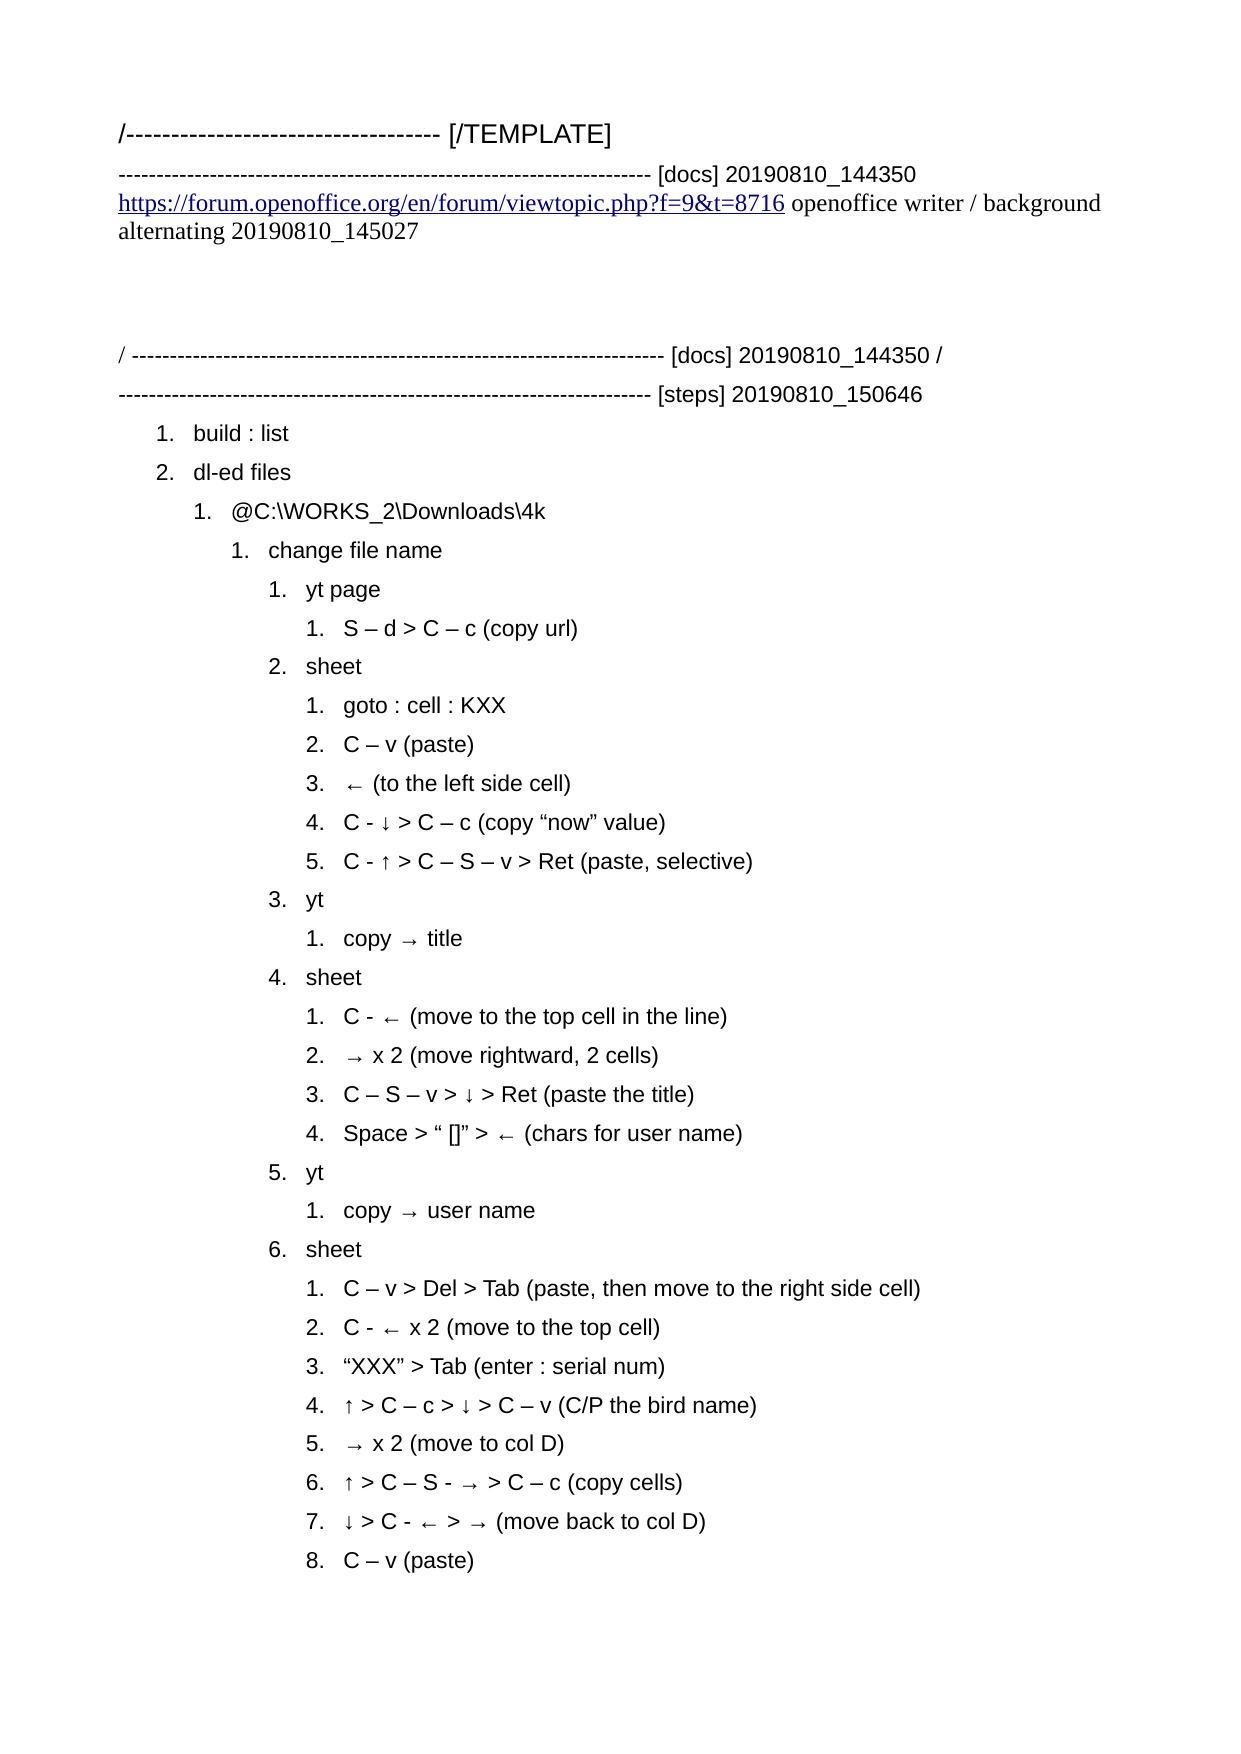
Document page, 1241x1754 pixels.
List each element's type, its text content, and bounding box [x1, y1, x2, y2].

list “XXX” > Tab (enter : serial num) [306, 1353, 1122, 1379]
list C – v (paste) [306, 1547, 1122, 1573]
list ← (to the left side cell) [306, 770, 1122, 796]
list C – S – v > ↓ > Ret (paste the title) [306, 1081, 1122, 1107]
list goto : cell : KXX [306, 692, 1122, 718]
list yt [268, 886, 1122, 913]
list C – v (paste) [306, 731, 1122, 757]
list sheet [268, 1236, 1122, 1262]
list copy → user name [306, 1197, 1122, 1224]
list copy → title [306, 925, 1122, 952]
list @C:\WORKS_2\Downloads\4k [193, 498, 1122, 524]
list C - ↓ > C – c (copy “now” value) [306, 809, 1122, 835]
text ---------------------------------------------------------------------- [docs] 20190810_144350 https://forum.openoffice.org/en/forum/viewtopic.php?f=9&t=8716 openoffice writer / background alternating 20190810_145027 [118, 161, 1122, 245]
text / ---------------------------------------------------------------------- [docs] 20190810_144350 / [118, 340, 1122, 369]
list yt page [268, 576, 1122, 602]
list → x 2 (move to col D) [306, 1430, 1122, 1457]
text ---------------------------------------------------------------------- [steps] 20190810_150646 [118, 381, 1122, 408]
text /----------------------------------- [/TEMPLATE] [118, 118, 1122, 149]
list ↓ > C - ← > → (move back to col D) [306, 1508, 1122, 1534]
list ↑ > C – S - → > C – c (copy cells) [306, 1469, 1122, 1496]
list sheet [268, 964, 1122, 991]
list C - ← (move to the top cell in the line) [306, 1003, 1122, 1029]
list → x 2 (move rightward, 2 cells) [306, 1042, 1122, 1068]
list C - ↑ > C – S – v > Ret (paste, selective) [306, 848, 1122, 874]
list Space > “ []” > ← (chars for user name) [306, 1119, 1122, 1146]
list change file name [231, 537, 1122, 563]
list dl-ed files [156, 459, 1122, 485]
list ↑ > C – c > ↓ > C – v (C/P the bird name) [306, 1392, 1122, 1418]
list S – d > C – c (copy url) [306, 614, 1122, 641]
list sheet [268, 653, 1122, 680]
list C – v > Del > Tab (paste, then move to the right side cell) [306, 1275, 1122, 1301]
list C - ← x 2 (move to the top cell) [306, 1314, 1122, 1340]
list yt [268, 1158, 1122, 1185]
list build : list [156, 420, 1122, 447]
